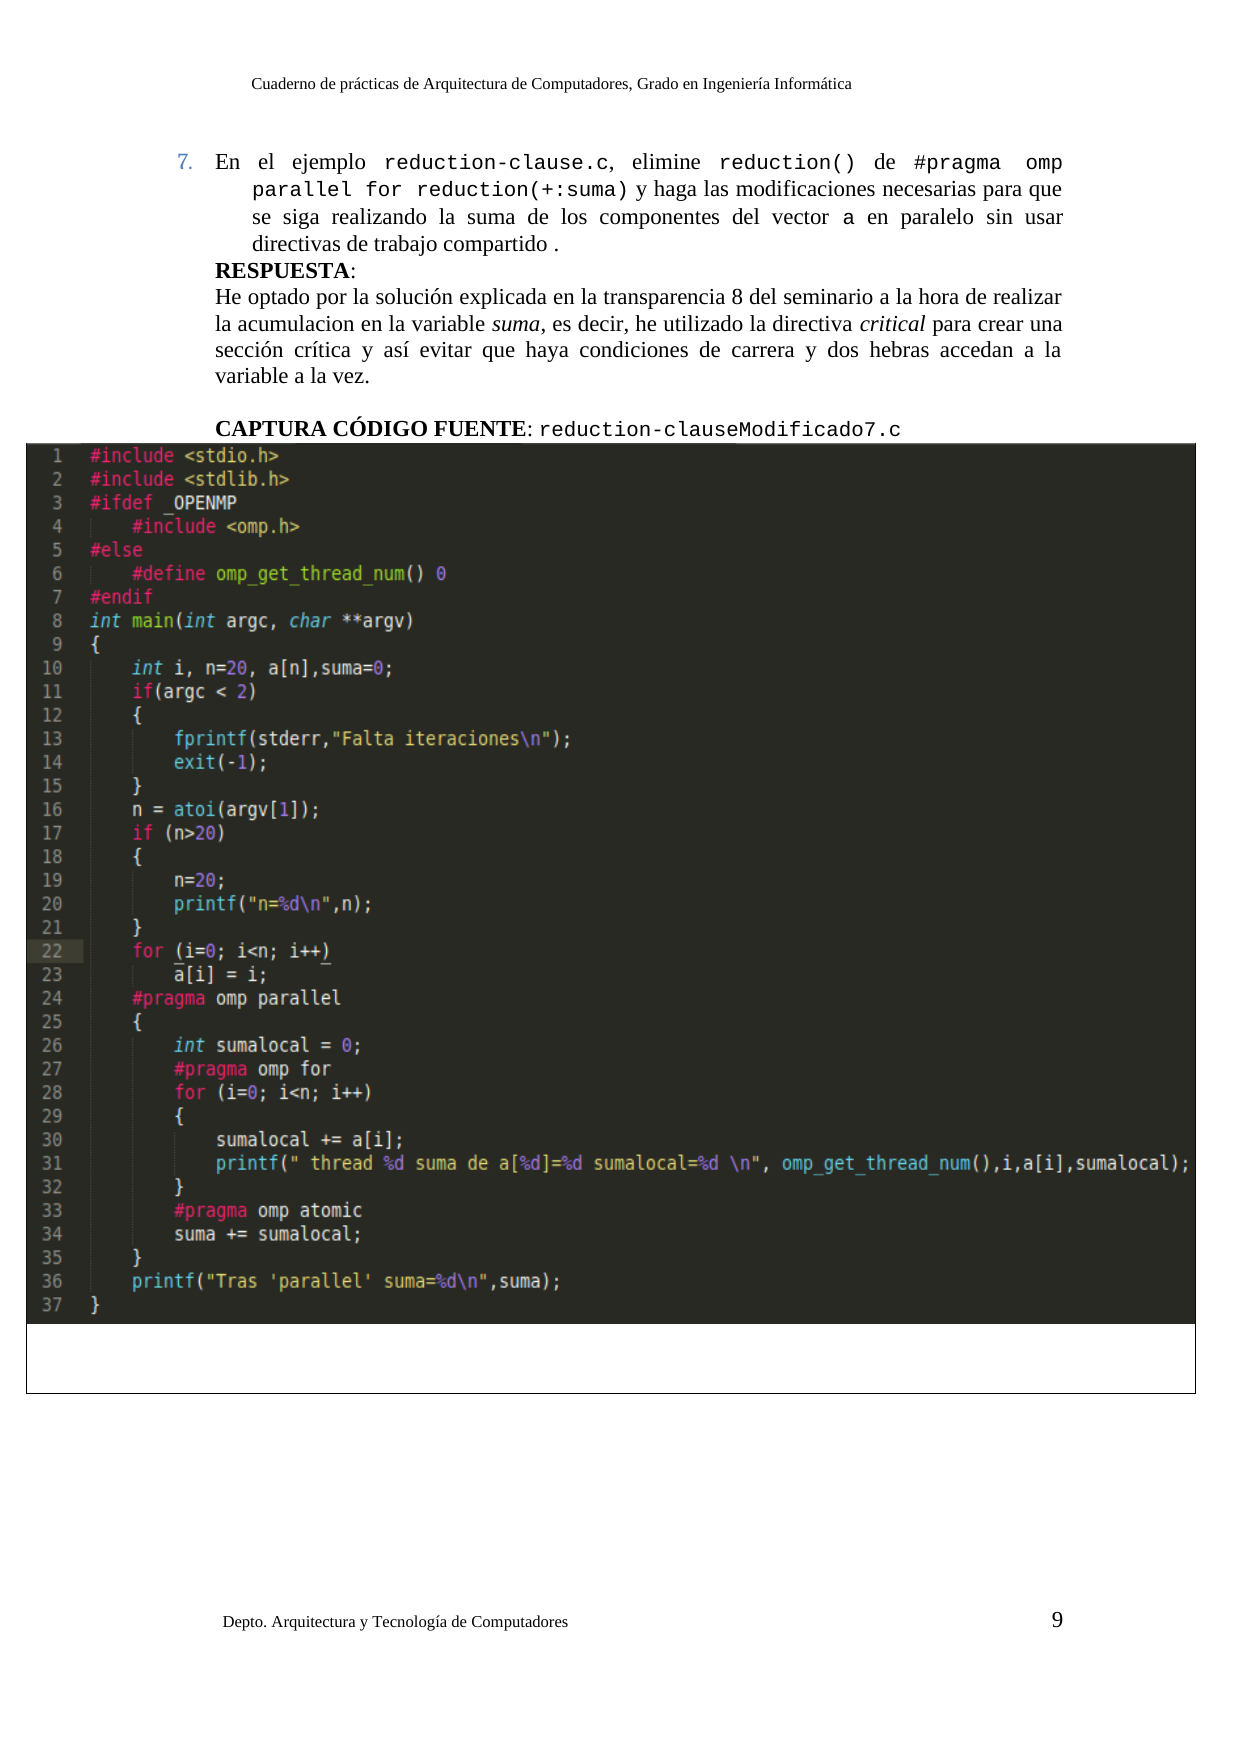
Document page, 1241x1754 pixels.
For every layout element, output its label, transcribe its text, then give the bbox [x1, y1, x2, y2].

picture [26, 443, 1196, 1324]
text He optado por la solución explicada en la transparencia 8 del seminario a la hora de realizar la acumulacion en la variable suma, es decir, he utilizado la directiva critical para crear una sección crítica y así evitar que haya condiciones de carrera y dos hebras accedan a la variable a la vez. [215, 283, 1063, 389]
table_header [27, 1324, 1195, 1393]
text RESPUESTA: [215, 257, 1063, 283]
list En el ejemplo reduction-clause.c, elimine reduction() de #pragma omp parallel for reduction(+:suma) y haga las modificaciones necesarias para que se siga realizando la suma de los componentes del vector a en paralelo sin usar directivas de trabajo compartido . [177, 148, 1063, 257]
text CAPTURA CÓDIGO FUENTE: reduction-clauseModificado7.c [215, 415, 1063, 443]
